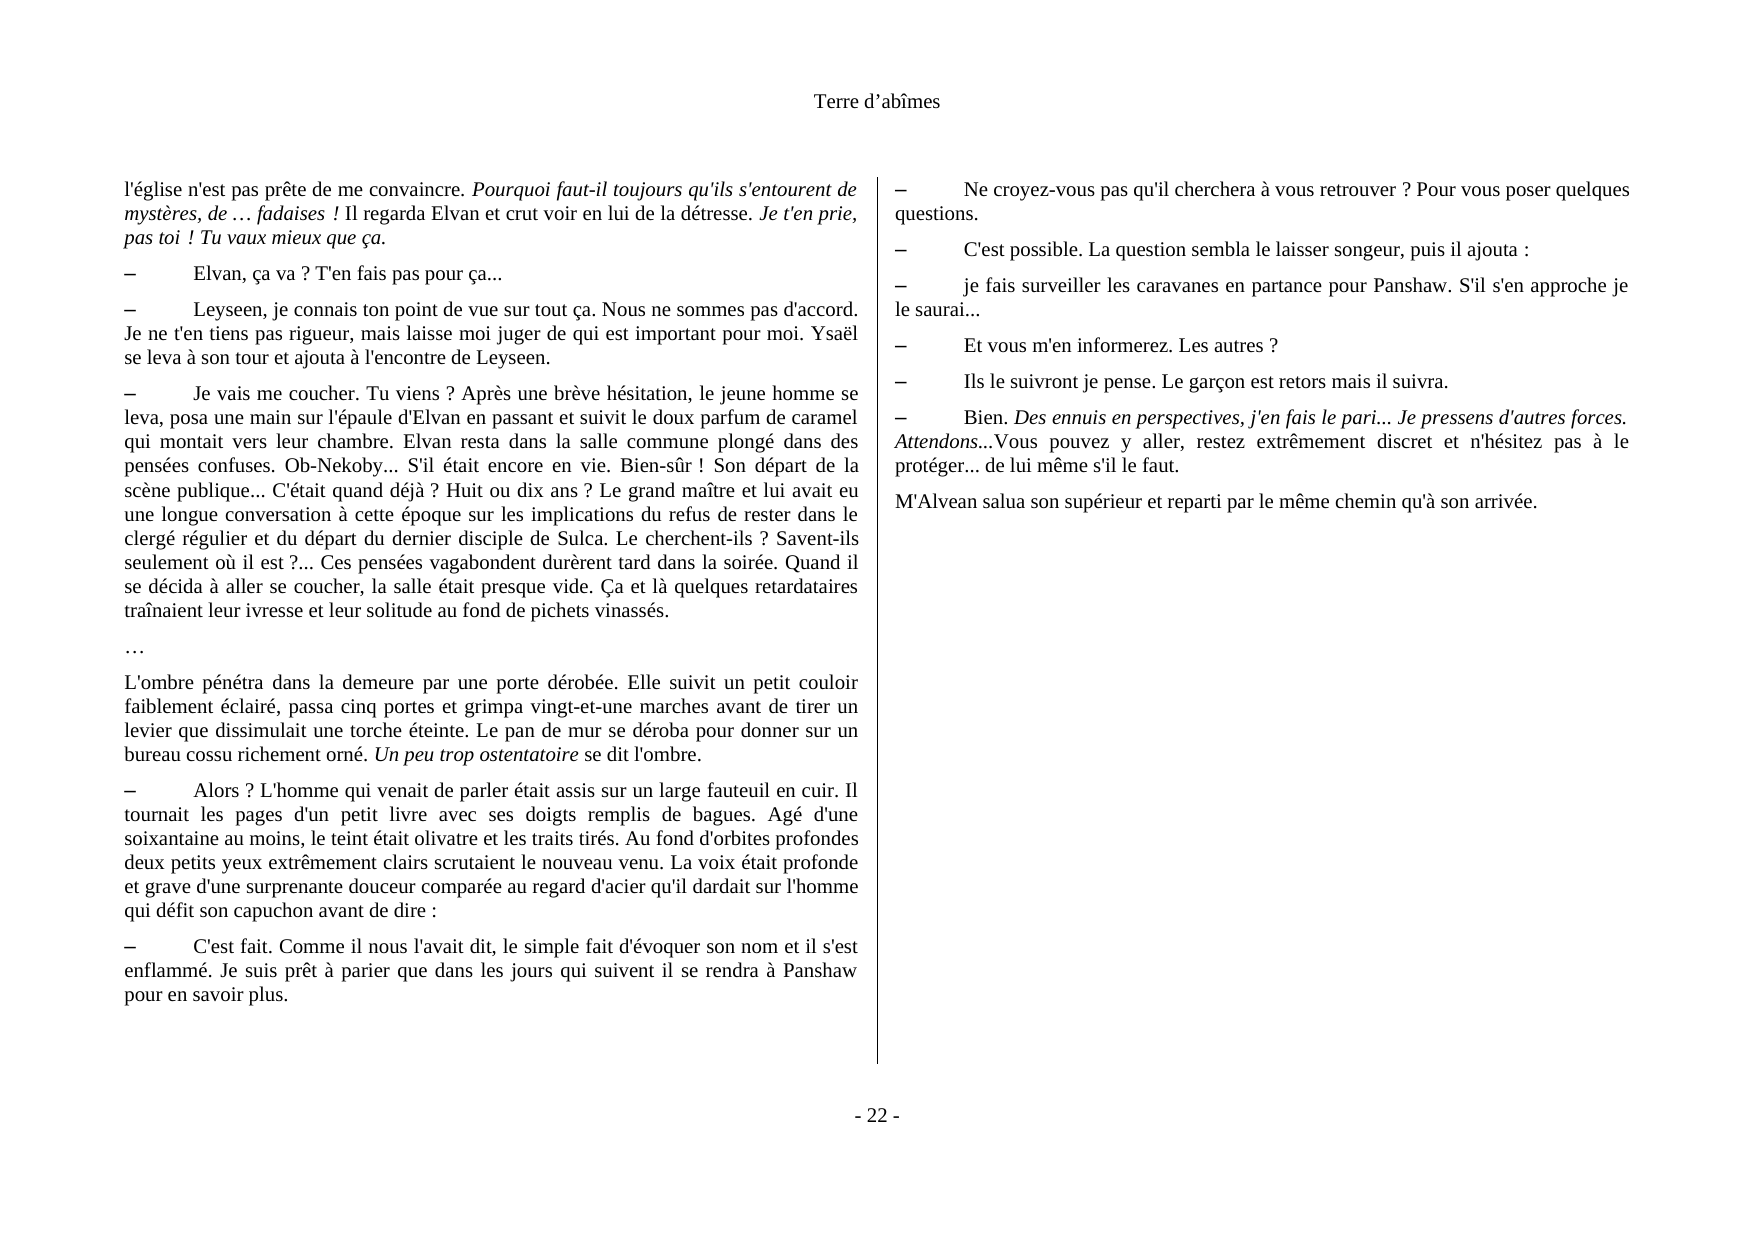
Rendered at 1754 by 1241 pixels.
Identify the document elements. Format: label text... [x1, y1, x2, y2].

list Bien. Des ennuis en perspectives, j'en fais le pari... Je pressens d'autres forces. Attendons...Vous pouvez y aller, restez extrêmement discret et n'hésitez pas à le protéger... de lui même s'il le faut. [895, 405, 1630, 477]
list C'est fait. Comme il nous l'avait dit, le simple fait d'évoquer son nom et il s'est enflammé. Je suis prêt à parier que dans les jours qui suivent il se rendra à Panshaw pour en savoir plus. [124, 934, 859, 1006]
list Ils le suivront je pense. Le garçon est retors mais il suivra. [895, 369, 1630, 393]
list … [124, 634, 859, 658]
list C'est possible. La question sembla le laisser songeur, puis il ajouta : [895, 237, 1630, 261]
list je fais surveiller les caravanes en partance pour Panshaw. S'il s'en approche je le saurai... [895, 273, 1630, 321]
list M'Alvean salua son supérieur et reparti par le même chemin qu'à son arrivée. [895, 489, 1630, 513]
list Et vous m'en informerez. Les autres ? [895, 333, 1630, 357]
list Alors ? L'homme qui venait de parler était assis sur un large fauteuil en cuir. Il tournait les pages d'un petit livre avec ses doigts remplis de bagues. Agé d'une soixantaine au moins, le teint était olivatre et les traits tirés. Au fond d'orbites profondes deux petits yeux extrêmement clairs scrutaient le nouveau venu. La voix était profonde et grave d'une surprenante douceur comparée au regard d'acier qu'il dardait sur l'homme qui défit son capuchon avant de dire : [124, 778, 859, 922]
list Leyseen, je connais ton point de vue sur tout ça. Nous ne sommes pas d'accord. Je ne t'en tiens pas rigueur, mais laisse moi juger de qui est important pour moi. Ysaël se leva à son tour et ajouta à l'encontre de Leyseen. [124, 297, 859, 369]
list Je vais me coucher. Tu viens ? Après une brève hésitation, le jeune homme se leva, posa une main sur l'épaule d'Elvan en passant et suivit le doux parfum de caramel qui montait vers leur chambre. Elvan resta dans la salle commune plongé dans des pensées confuses. Ob-Nekoby... S'il était encore en vie. Bien-sûr ! Son départ de la scène publique... C'était quand déjà ? Huit ou dix ans ? Le grand maître et lui avait eu une longue conversation à cette époque sur les implications du refus de rester dans le clergé régulier et du départ du dernier disciple de Sulca. Le cherchent-ils ? Savent-ils seulement où il est ?... Ces pensées vagabondent durèrent tard dans la soirée. Quand il se décida à aller se coucher, la salle était presque vide. Ça et là quelques retardataires traînaient leur ivresse et leur solitude au fond de pichets vinassés. [124, 381, 859, 622]
list Ne croyez-vous pas qu'il cherchera à vous retrouver ? Pour vous poser quelques questions. [895, 177, 1630, 225]
list l'église n'est pas prête de me convaincre. Pourquoi faut-il toujours qu'ils s'entourent de mystères, de … fadaises ! Il regarda Elvan et crut voir en lui de la détresse. Je t'en prie, pas toi ! Tu vaux mieux que ça. [124, 177, 859, 249]
list L'ombre pénétra dans la demeure par une porte dérobée. Elle suivit un petit couloir faiblement éclairé, passa cinq portes et grimpa vingt-et-une marches avant de tirer un levier que dissimulait une torche éteinte. Le pan de mur se déroba pour donner sur un bureau cossu richement orné. Un peu trop ostentatoire se dit l'ombre. [124, 670, 859, 766]
list Elvan, ça va ? T'en fais pas pour ça... [124, 261, 859, 285]
